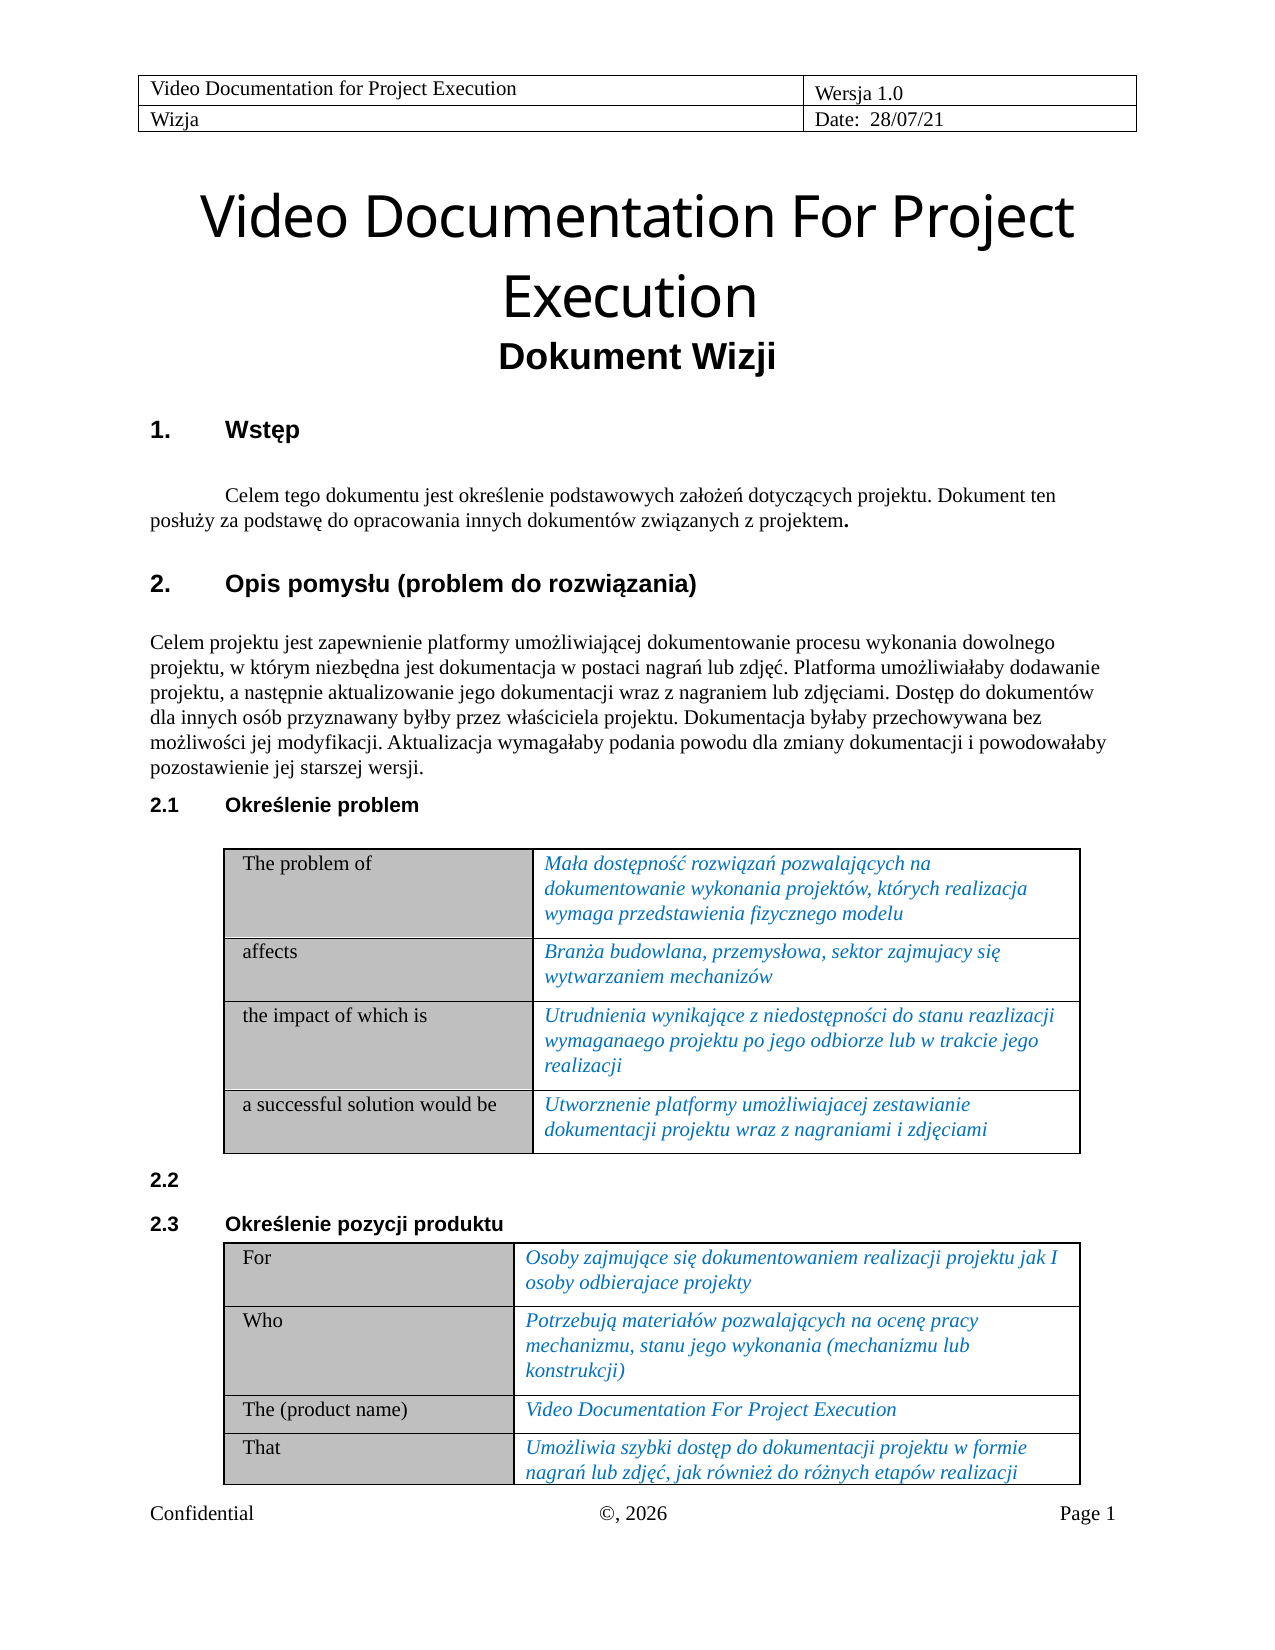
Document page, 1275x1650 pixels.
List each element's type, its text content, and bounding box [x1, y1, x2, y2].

table_header The problem of [225, 850, 532, 937]
subtitle Określenie pozycji produktu [150, 1210, 1125, 1235]
subtitle Opis pomysłu (problem do rozwiązania) [150, 569, 1125, 598]
text Video Documentation For Project Execution [150, 175, 1125, 334]
table_header For [225, 1244, 513, 1306]
text Celem tego dokumentu jest określenie podstawowych założeń dotyczących projektu. Dokument ten posłuży za podstawę do opracowania innych dokumentów związanych z projektem. [150, 479, 1125, 532]
table_cell Utworznenie platformy umożliwiajacej zestawianie dokumentacji projektu wraz z nagraniami i zdjęciami [534, 1091, 1079, 1153]
table_cell Branża budowlana, przemysłowa, sektor zajmujacy się wytwarzaniem mechanizów [534, 939, 1079, 1001]
subtitle Wstęp [150, 415, 1125, 444]
text Dokument Wizji [150, 334, 1125, 377]
table_cell Umożliwia szybki dostęp do dokumentacji projektu w formie nagrań lub zdjęć, jak również do różnych etapów realizacji [515, 1434, 1079, 1484]
table_header Osoby zajmujące się dokumentowaniem realizacji projektu jak I osoby odbierajace projekty [515, 1244, 1079, 1306]
table_cell That [225, 1434, 513, 1484]
table_header Mała dostępność rozwiązań pozwalających na dokumentowanie wykonania projektów, których realizacja wymaga przedstawienia fizycznego modelu [534, 850, 1079, 937]
table_cell Utrudnienia wynikające z niedostępności do stanu reazlizacji wymaganaego projektu po jego odbiorze lub w trakcie jego realizacji [534, 1002, 1079, 1089]
table_cell Potrzebują materiałów pozwalających na ocenę pracy mechanizmu, stanu jego wykonania (mechanizmu lub konstrukcji) [515, 1307, 1079, 1395]
text Celem projektu jest zapewnienie platformy umożliwiającej dokumentowanie procesu wykonania dowolnego projektu, w którym niezbędna jest dokumentacja w postaci nagrań lub zdjęć. Platforma umożliwiałaby dodawanie projektu, a następnie aktualizowanie jego dokumentacji wraz z nagraniem lub zdjęciami. Dostęp do dokumentów dla innych osób przyznawany byłby przez właściciela projektu. Dokumentacja byłaby przechowywana bez możliwości jej modyfikacji. Aktualizacja wymagałaby podania powodu dla zmiany dokumentacji i powodowałaby pozostawienie jej starszej wersji. [150, 629, 1125, 779]
table_cell a successful solution would be [225, 1091, 532, 1153]
table_cell The (product name) [225, 1396, 513, 1433]
table_cell Who [225, 1307, 513, 1395]
table_cell the impact of which is [225, 1002, 532, 1089]
table_cell Video Documentation For Project Execution [515, 1396, 1079, 1433]
subtitle Określenie problem [150, 792, 1125, 817]
table_cell affects [225, 939, 532, 1001]
